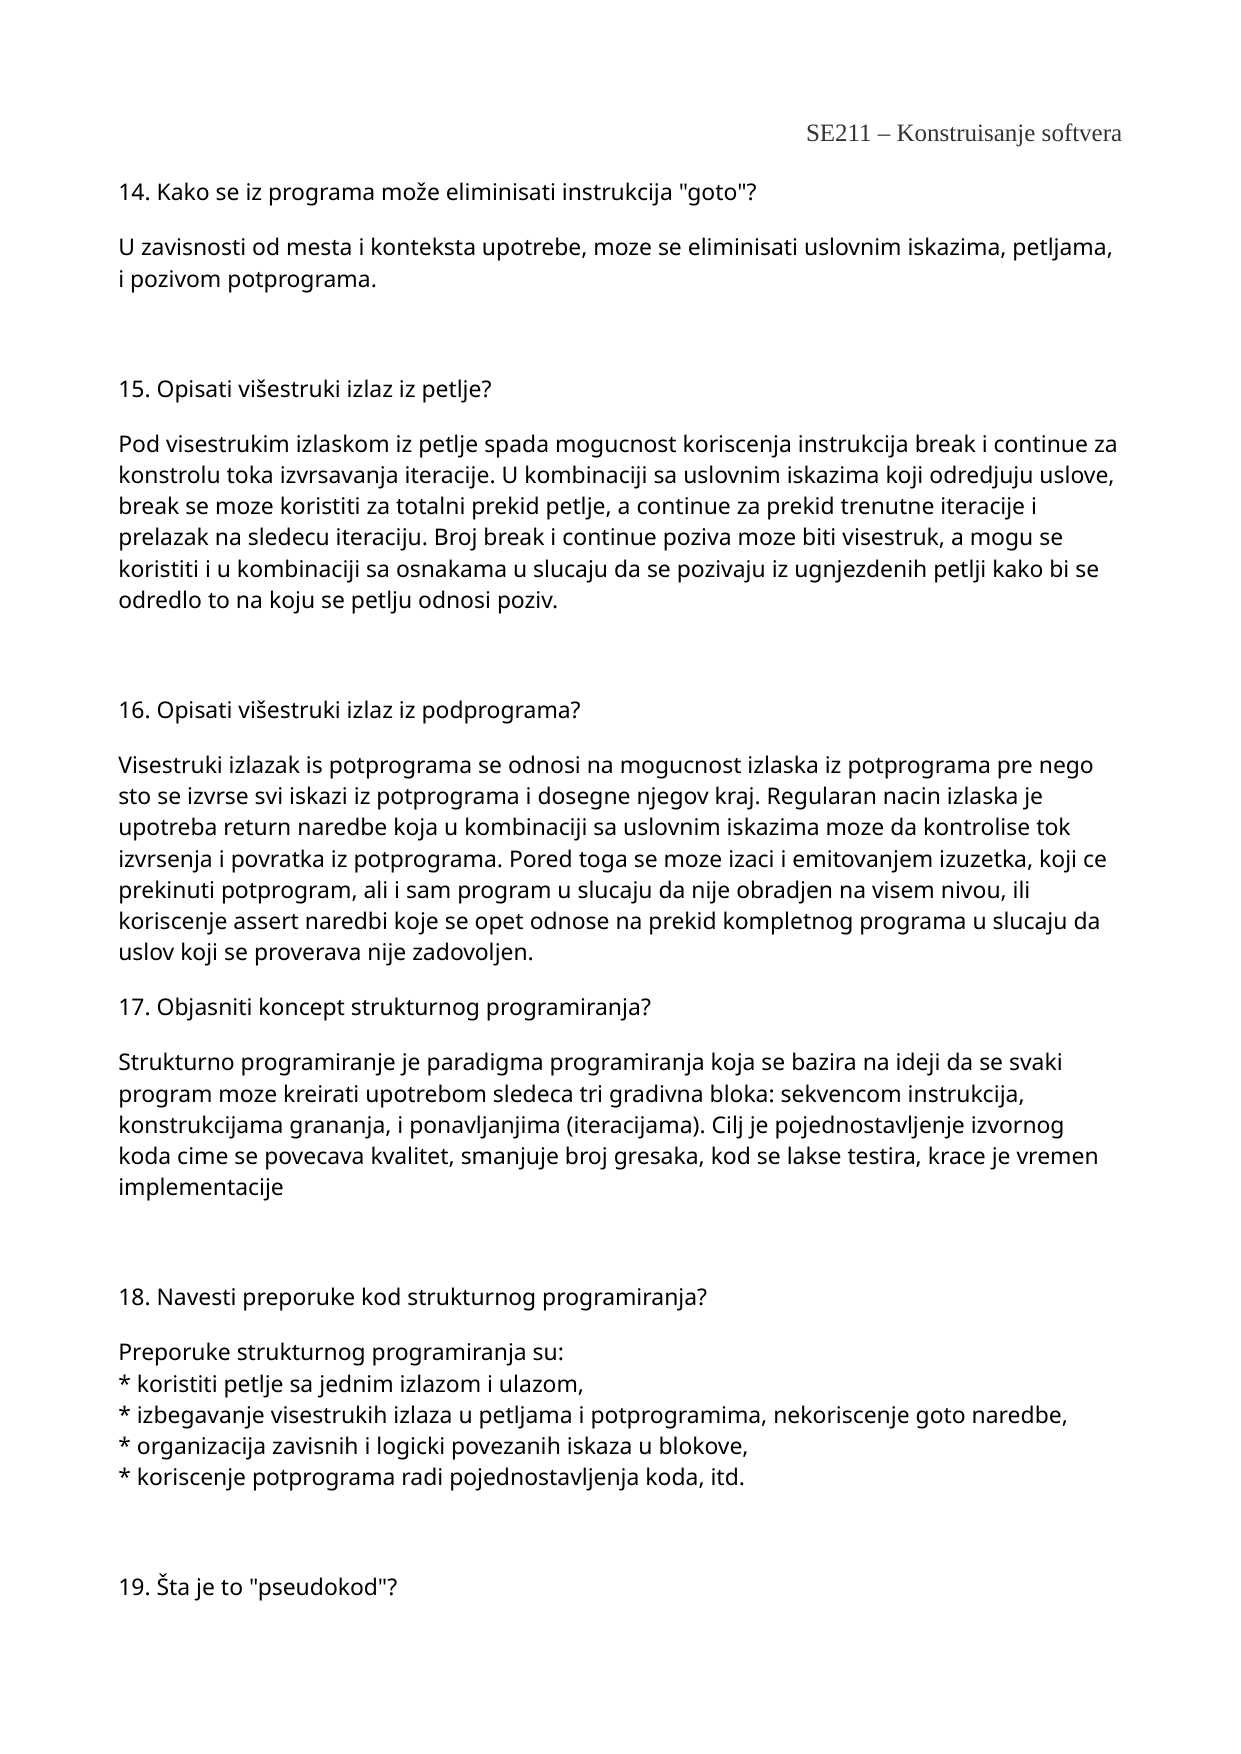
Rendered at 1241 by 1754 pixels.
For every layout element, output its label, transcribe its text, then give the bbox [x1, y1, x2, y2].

text Preporuke strukturnog programiranja su: * koristiti petlje sa jednim izlazom i ulazom, * izbegavanje visestrukih izlaza u petljama i potprogramima, nekoriscenje goto naredbe, * organizacija zavisnih i logicki povezanih iskaza u blokove, * koriscenje potprograma radi pojednostavljenja koda, itd. [118, 1336, 1122, 1493]
text 19. Šta je to "pseudokod"? [118, 1571, 1122, 1603]
text 16. Opisati višestruki izlaz iz podprograma? [118, 694, 1122, 725]
text 17. Objasniti koncept strukturnog programiranja? [118, 991, 1122, 1023]
text 15. Opisati višestruki izlaz iz petlje? [118, 373, 1122, 404]
text Strukturno programiranje je paradigma programiranja koja se bazira na ideji da se svaki program moze kreirati upotrebom sledeca tri gradivna bloka: sekvencom instrukcija, konstrukcijama grananja, i ponavljanjima (iteracijama). Cilj je pojednostavljenje izvornog koda cime se povecava kvalitet, smanjuje broj gresaka, kod se lakse testira, krace je vremen implementacije [118, 1046, 1122, 1203]
text Visestruki izlazak is potprograma se odnosi na mogucnost izlaska iz potprograma pre nego sto se izvrse svi iskazi iz potprograma i dosegne njegov kraj. Regularan nacin izlaska je upotreba return naredbe koja u kombinaciji sa uslovnim iskazima moze da kontrolise tok izvrsenja i povratka iz potprograma. Pored toga se moze izaci i emitovanjem izuzetka, koji ce prekinuti potprogram, ali i sam program u slucaju da nije obradjen na visem nivou, ili koriscenje assert naredbi koje se opet odnose na prekid kompletnog programa u slucaju da uslov koji se proverava nije zadovoljen. [118, 749, 1122, 968]
text Pod visestrukim izlaskom iz petlje spada mogucnost koriscenja instrukcija break i continue za konstrolu toka izvrsavanja iteracije. U kombinaciji sa uslovnim iskazima koji odredjuju uslove, break se moze koristiti za totalni prekid petlje, a continue za prekid trenutne iteracije i prelazak na sledecu iteraciju. Broj break i continue poziva moze biti visestruk, a mogu se koristiti i u kombinaciji sa osnakama u slucaju da se pozivaju iz ugnjezdenih petlji kako bi se odredlo to na koju se petlju odnosi poziv. [118, 428, 1122, 615]
text U zavisnosti od mesta i konteksta upotrebe, moze se eliminisati uslovnim iskazima, petljama, i pozivom potprograma. [118, 231, 1122, 294]
text 14. Kako se iz programa može eliminisati instrukcija "goto"? [118, 176, 1122, 208]
text 18. Navesti preporuke kod strukturnog programiranja? [118, 1281, 1122, 1313]
